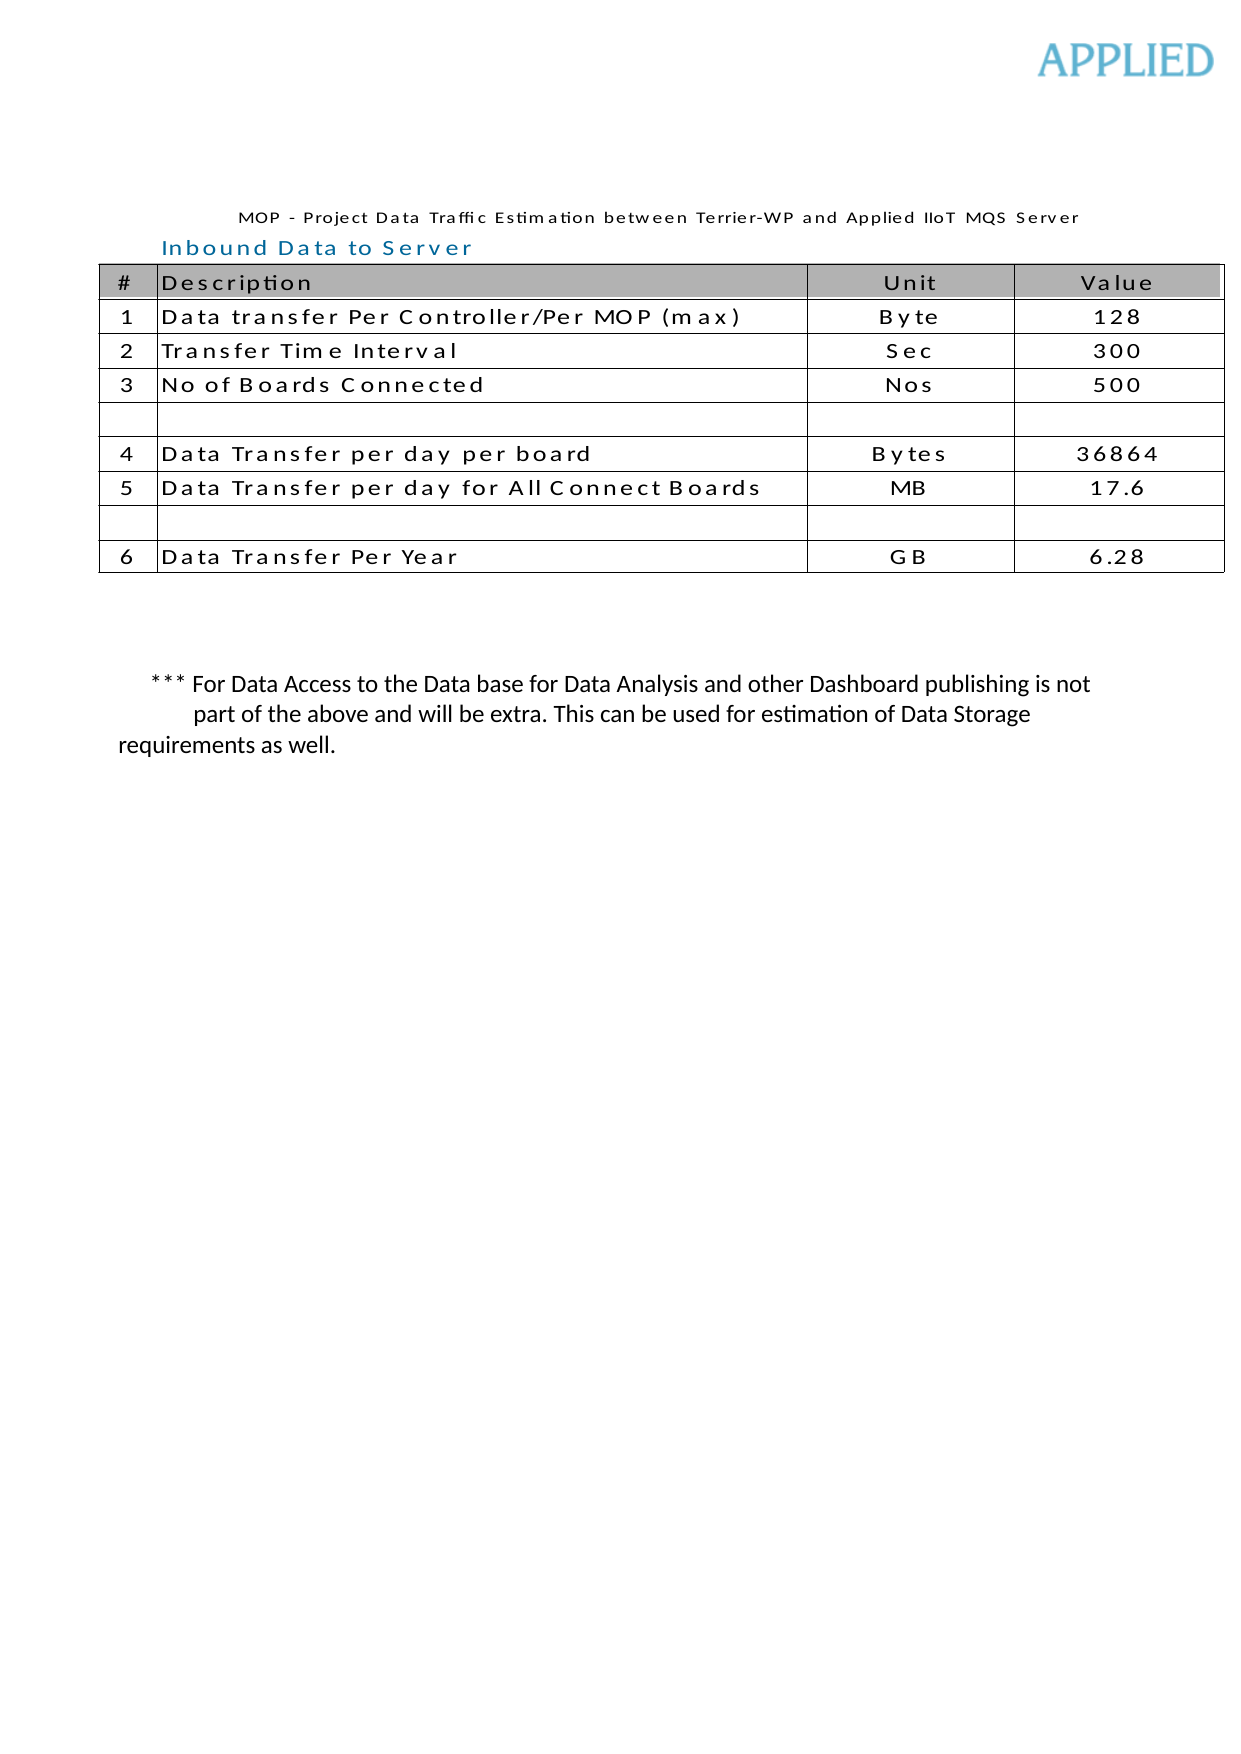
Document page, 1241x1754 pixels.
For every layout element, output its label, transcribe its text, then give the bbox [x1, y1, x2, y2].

text *** For Data Access to the Data base for Data Analysis and other Dashboard publishing is not part of the above and will be extra. This can be used for estimation of Data Storage requirements as well. [118, 668, 1110, 759]
picture [1037, 43, 1214, 77]
